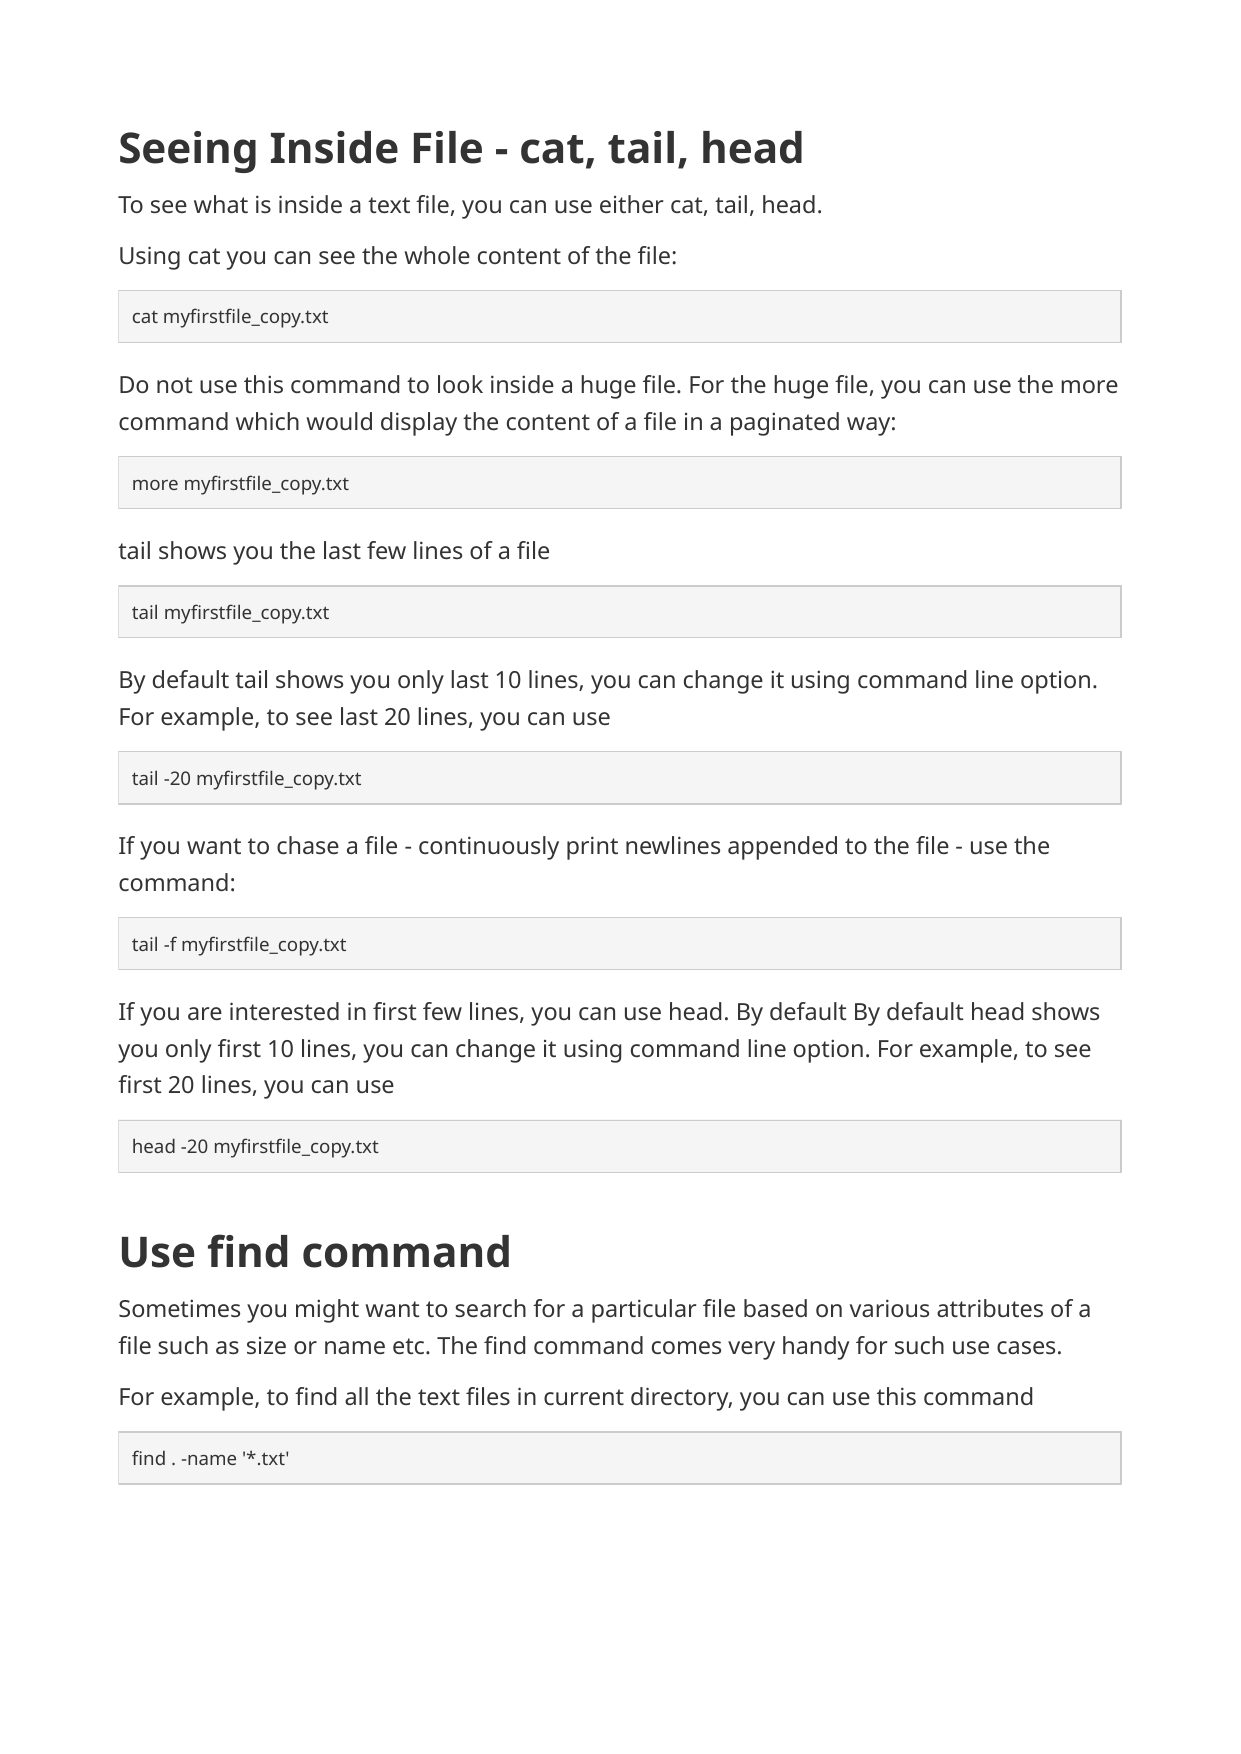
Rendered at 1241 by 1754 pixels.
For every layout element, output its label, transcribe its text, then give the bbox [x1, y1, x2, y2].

text For example, to find all the text files in current directory, you can use this command [118, 1380, 1122, 1412]
subtitle Use find command [118, 1223, 1122, 1280]
text If you want to chase a file - continuously print newlines appended to the file - use the command: [118, 829, 1122, 898]
text tail shows you the last few lines of a file [118, 534, 1122, 566]
text tail -20 myfirstfile_copy.txt [119, 752, 1120, 803]
text more myfirstfile_copy.txt [119, 457, 1120, 508]
text To see what is inside a text file, you can use either cat, tail, head. [118, 188, 1122, 220]
text Sometimes you might want to search for a particular file based on various attributes of a file such as size or name etc. The find command comes very handy for such use cases. [118, 1293, 1122, 1362]
text By default tail shows you only last 10 lines, you can change it using command line option. For example, to see last 20 lines, you can use [118, 663, 1122, 732]
text Using cat you can see the whole content of the file: [118, 239, 1122, 271]
text head -20 myfirstfile_copy.txt [119, 1121, 1120, 1172]
text cat myfirstfile_copy.txt [119, 291, 1120, 342]
text If you are interested in first few lines, you can use head. By default By default head shows you only first 10 lines, you can change it using command line option. For example, to see first 20 lines, you can use [118, 995, 1122, 1101]
text tail myfirstfile_copy.txt [119, 587, 1120, 637]
text find . -name '*.txt' [119, 1433, 1120, 1483]
text Do not use this command to look inside a huge file. For the huge file, you can use the more command which would display the content of a file in a paginated way: [118, 368, 1122, 437]
subtitle Seeing Inside File - cat, tail, head [118, 118, 1122, 176]
text tail -f myfirstfile_copy.txt [119, 918, 1120, 969]
